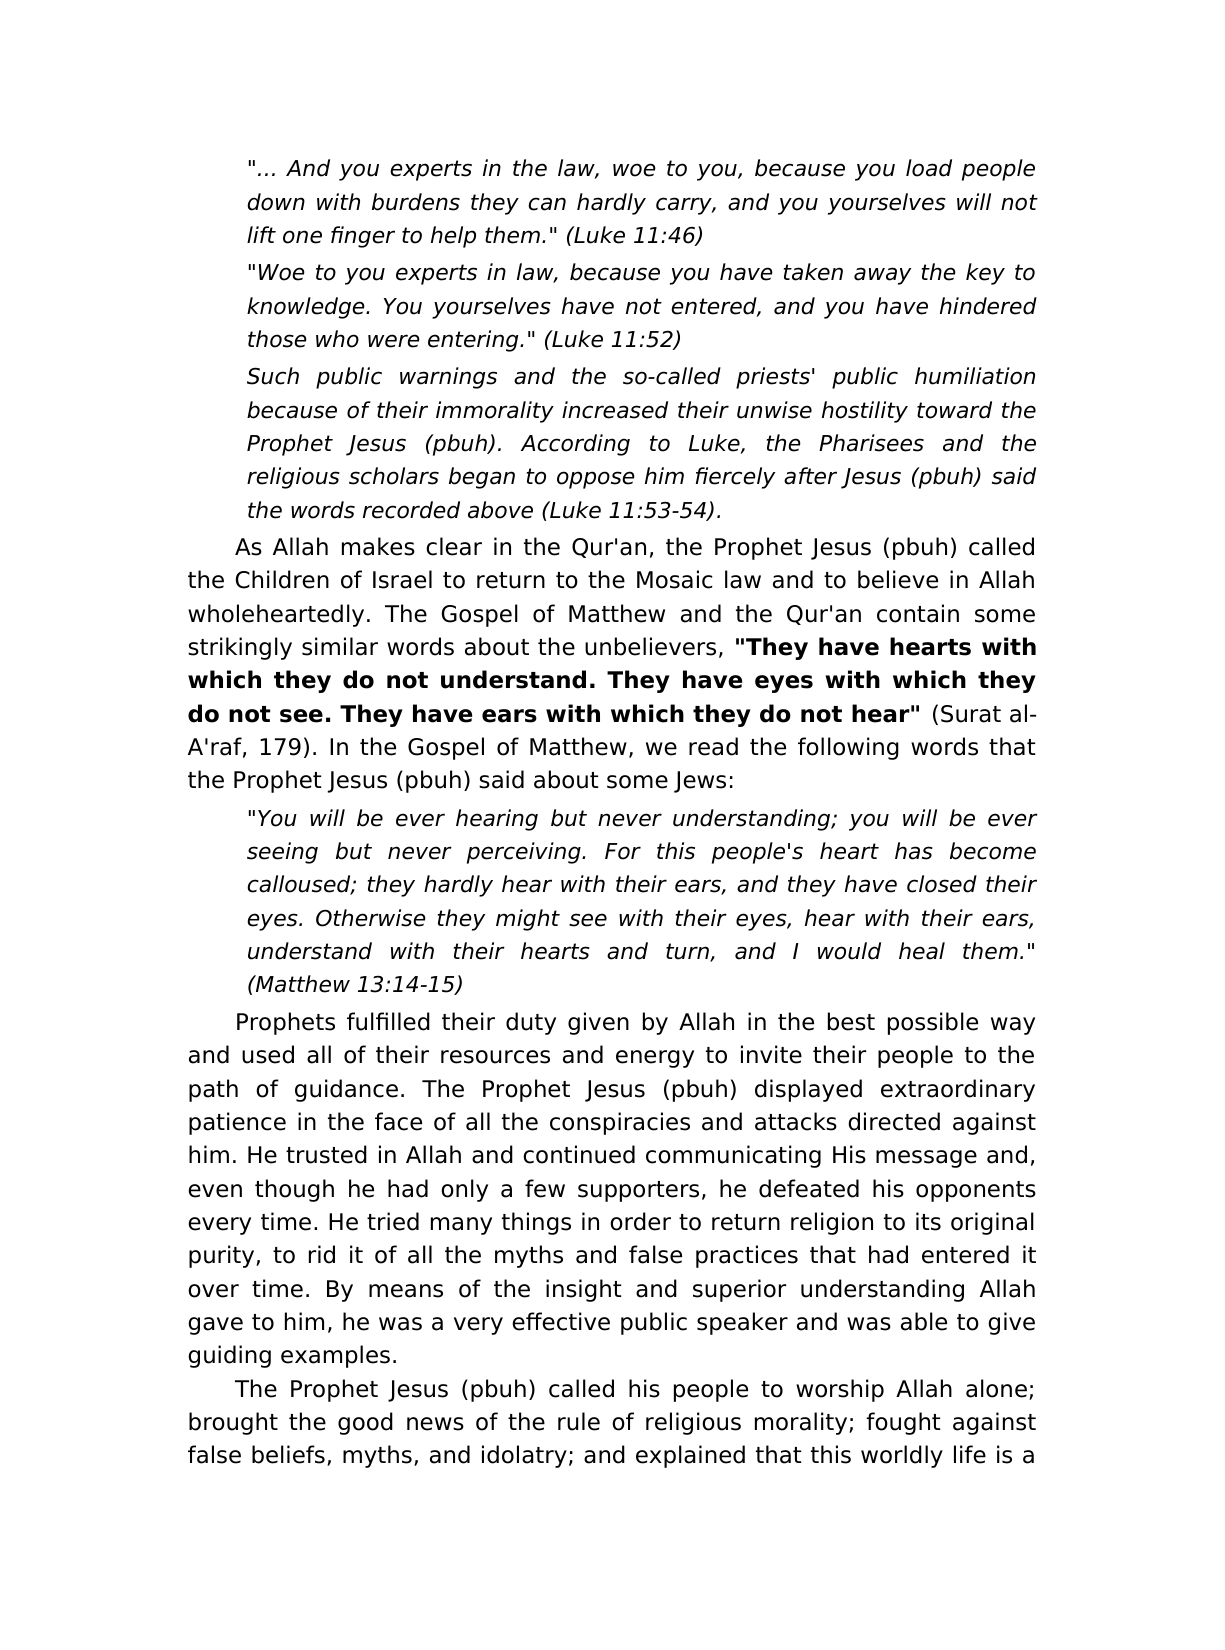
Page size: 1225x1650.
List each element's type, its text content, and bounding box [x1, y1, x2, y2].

text "You will be ever hearing but never understanding; you will be ever seeing but never perceiving. For this people's heart has become calloused; they hardly hear with their ears, and they have closed their eyes. Otherwise they might see with their eyes, hear with their ears, understand with their hearts and turn, and I would heal them." (Matthew 13:14-15) [247, 799, 1037, 999]
text Such public warnings and the so-called priests' public humiliation because of their immorality increased their unwise hostility toward the Prophet Jesus (pbuh). According to Luke, the Pharisees and the religious scholars began to oppose him fiercely after Jesus (pbuh) said the words recorded above (Luke 11:53-54). [247, 358, 1037, 525]
text "... And you experts in the law, woe to you, because you load people down with burdens they can hardly carry, and you yourselves will not lift one finger to help them." (Luke 11:46) [247, 150, 1037, 250]
text "Woe to you experts in law, because you have taken away the key to knowledge. You yourselves have not entered, and you have hindered those who were entering." (Luke 11:52) [247, 254, 1037, 354]
text As Allah makes clear in the Qur'an, the Prophet Jesus (pbuh) called the Children of Israel to return to the Mosaic law and to believe in Allah wholeheartedly. The Gospel of Matthew and the Qur'an contain some strikingly similar words about the unbelievers, "They have hearts with which they do not understand. They have eyes with which they do not see. They have ears with which they do not hear" (Surat al-A'raf, 179). In the Gospel of Matthew, we read the following words that the Prophet Jesus (pbuh) said about some Jews: [187, 529, 1037, 796]
text The Prophet Jesus (pbuh) called his people to worship Allah alone; brought the good news of the rule of religious morality; fought against false beliefs, myths, and idolatry; and explained that this worldly life is a [187, 1370, 1037, 1470]
text Prophets fulfilled their duty given by Allah in the best possible way and used all of their resources and energy to invite their people to the path of guidance. The Prophet Jesus (pbuh) displayed extraordinary patience in the face of all the conspiracies and attacks directed against him. He trusted in Allah and continued communicating His message and, even though he had only a few supporters, he defeated his opponents every time. He tried many things in order to return religion to its original purity, to rid it of all the myths and false practices that had entered it over time. By means of the insight and superior understanding Allah gave to him, he was a very effective public speaker and was able to give guiding examples. [187, 1004, 1037, 1370]
